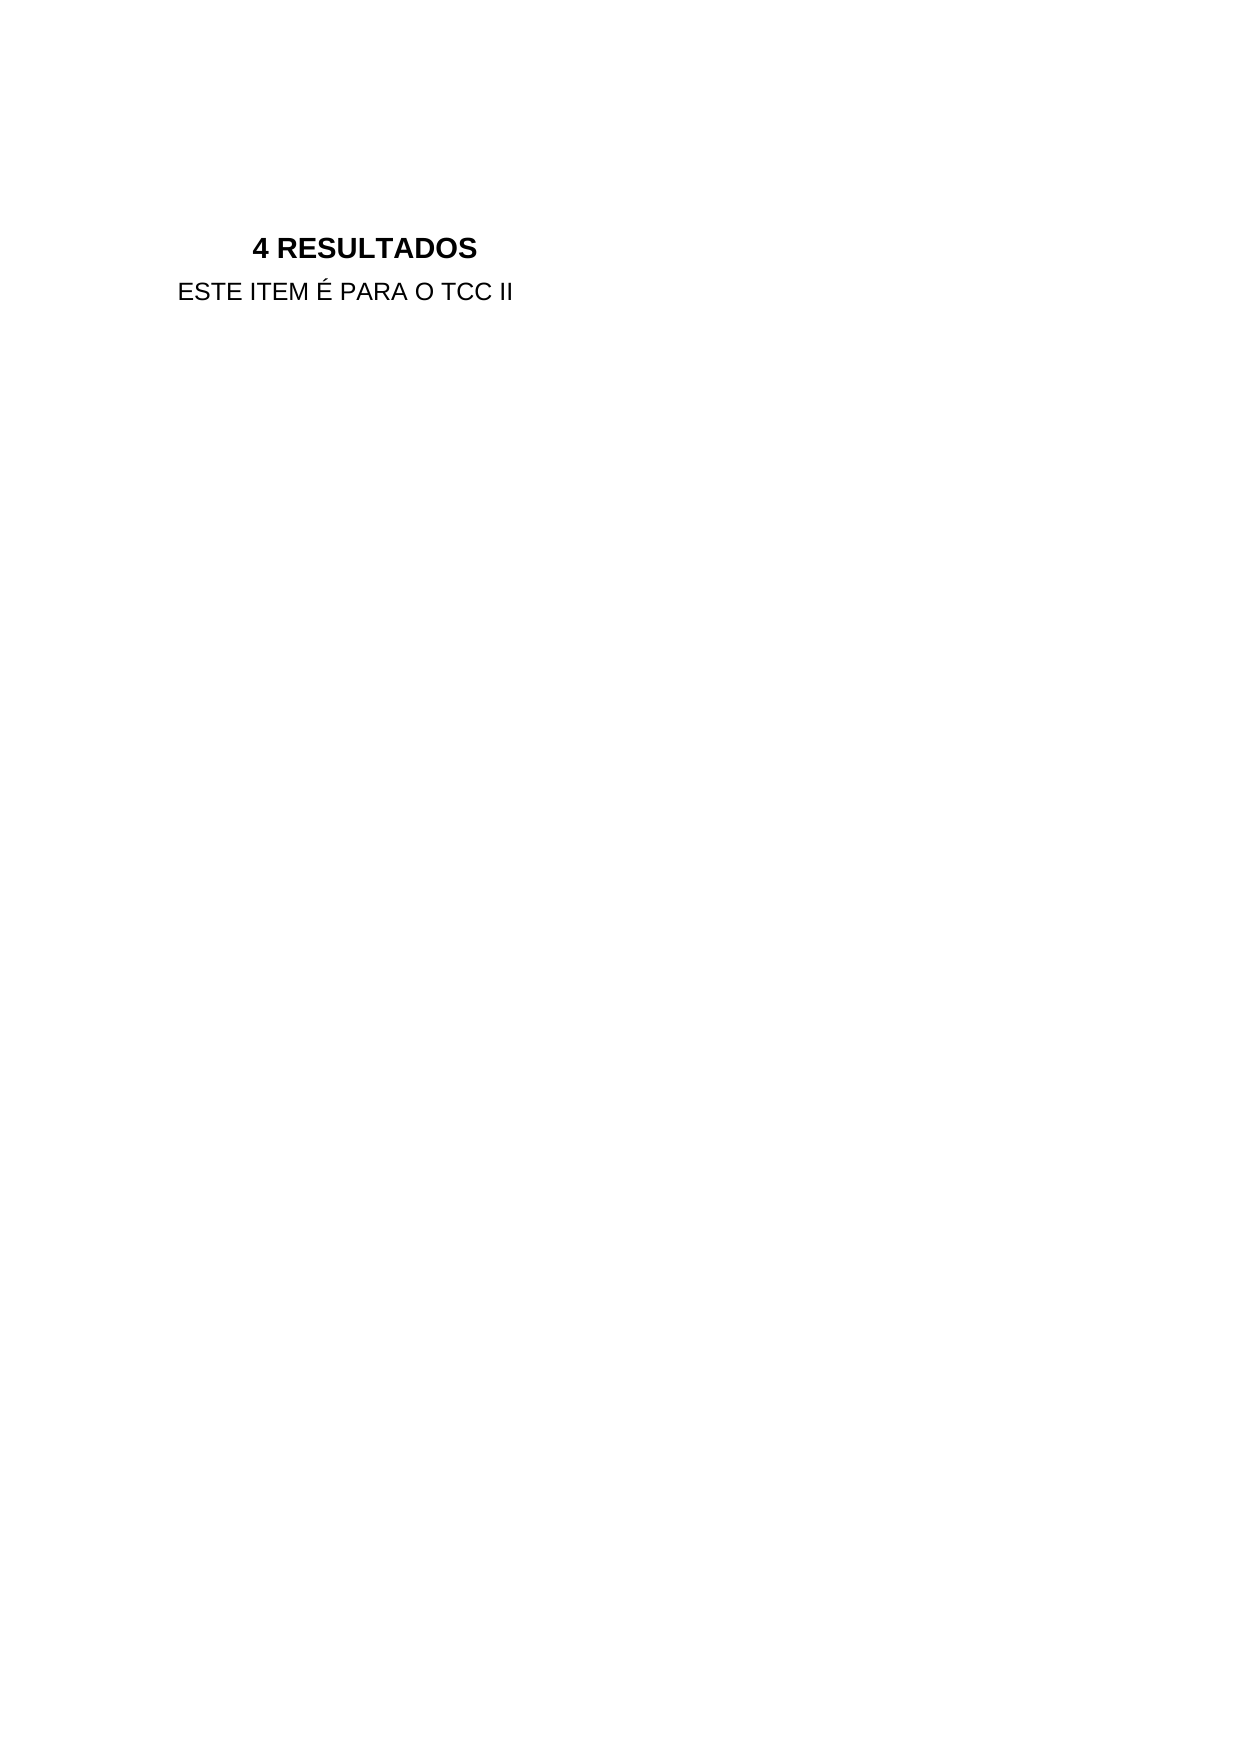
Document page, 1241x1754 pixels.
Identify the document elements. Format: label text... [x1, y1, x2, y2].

subtitle 4 RESULTADOS [177, 231, 1122, 264]
text ESTE ITEM É PARA O TCC II [177, 277, 1122, 306]
